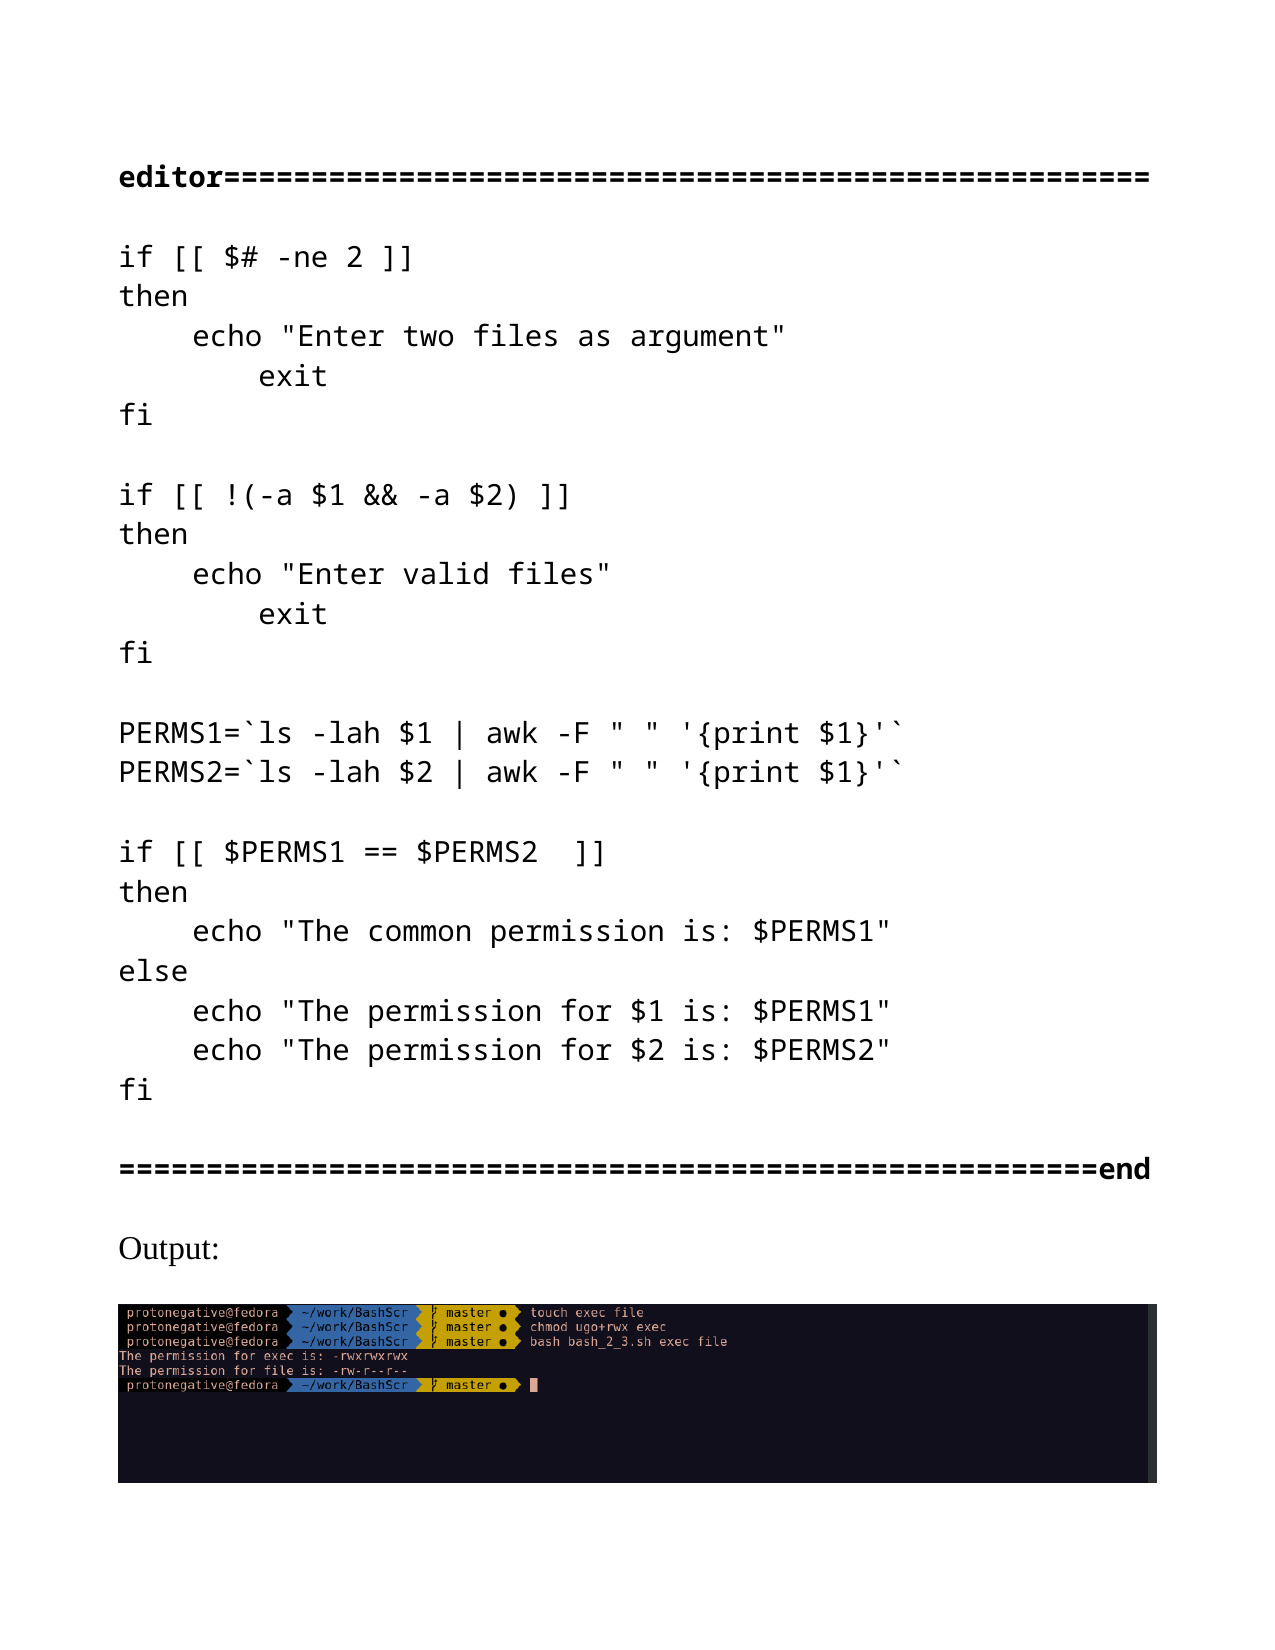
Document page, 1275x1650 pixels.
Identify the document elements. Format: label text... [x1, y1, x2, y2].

text then [118, 871, 1157, 911]
text else [118, 950, 1157, 990]
text fi [118, 633, 1157, 672]
text editor===================================================== [118, 156, 1157, 196]
text then [118, 276, 1157, 315]
text exit [118, 593, 1157, 633]
text if [[ $PERMS1 == $PERMS2 ]] [118, 831, 1157, 871]
text echo "Enter valid files" [118, 553, 1157, 593]
text PERMS2=`ls -lah $2 | awk -F " " '{print $1}'` [118, 752, 1157, 791]
text if [[ !(-a $1 && -a $2) ]] [118, 474, 1157, 514]
text if [[ $# -ne 2 ]] [118, 236, 1157, 276]
text Output: [118, 1228, 1157, 1266]
text echo "The permission for $1 is: $PERMS1" [118, 990, 1157, 1029]
text fi [118, 1069, 1157, 1109]
text echo "The permission for $2 is: $PERMS2" [118, 1029, 1157, 1069]
text then [118, 514, 1157, 553]
text echo "Enter two files as argument" [118, 315, 1157, 355]
text fi [118, 394, 1157, 434]
text PERMS1=`ls -lah $1 | awk -F " " '{print $1}'` [118, 712, 1157, 752]
text ========================================================end [118, 1149, 1157, 1188]
picture [118, 1304, 1157, 1483]
text echo "The common permission is: $PERMS1" [118, 911, 1157, 950]
text exit [118, 355, 1157, 394]
